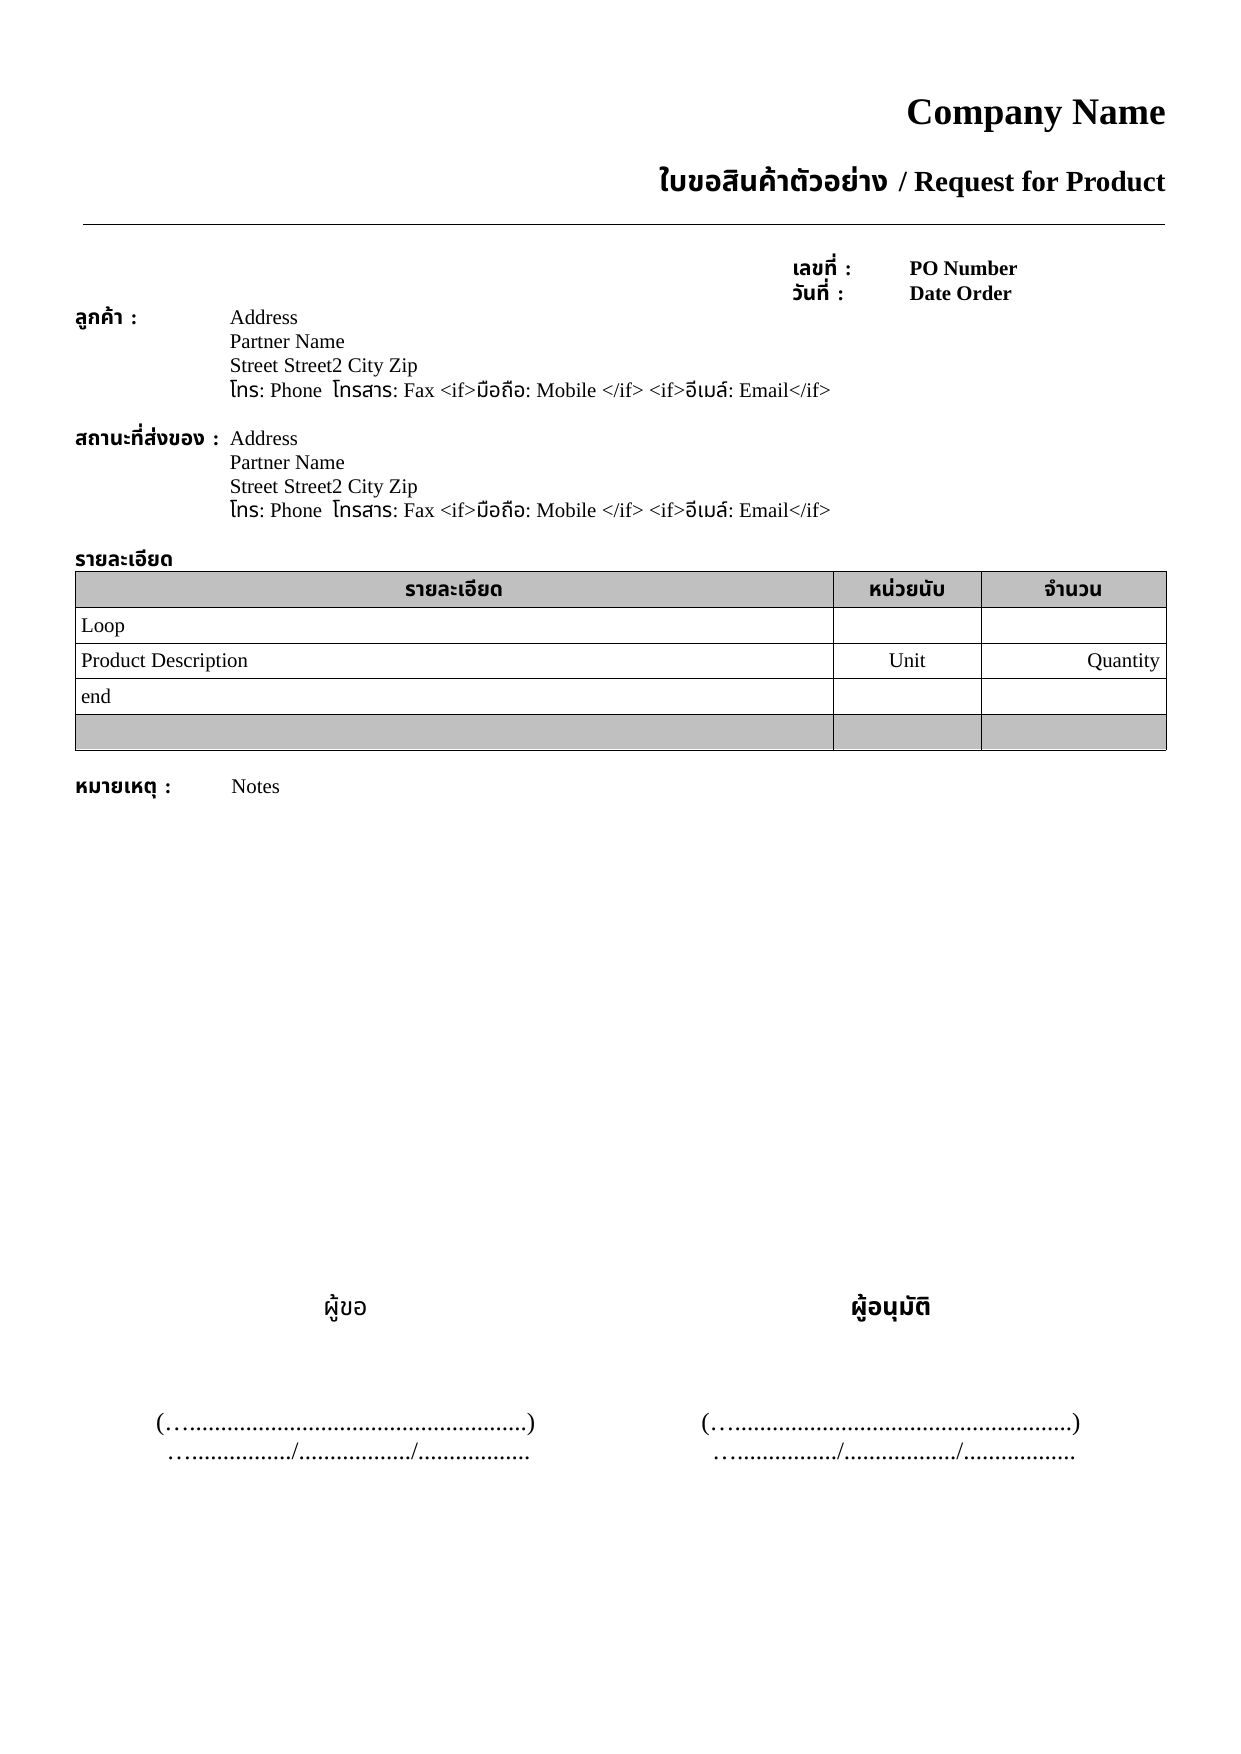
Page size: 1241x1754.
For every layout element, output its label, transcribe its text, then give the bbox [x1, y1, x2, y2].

table_header [75, 256, 229, 281]
table_cell [75, 329, 229, 353]
table_cell [982, 608, 1166, 643]
table_cell โทร: Phone โทรสาร: Fax <if>มือถือ: Mobile </if> <if>อีเมล์: Email</if> [230, 499, 1166, 523]
table_cell Unit [834, 644, 981, 678]
table_cell Loop [76, 608, 833, 643]
table_cell [75, 281, 229, 305]
table_header หมายเหตุ : [75, 774, 231, 798]
table_cell [75, 378, 229, 402]
table_cell Partner Name [230, 329, 1166, 353]
table_cell Street Street2 City Zip [230, 354, 1166, 377]
table_header จำนวน [982, 572, 1166, 607]
table_header รายละเอียด [76, 572, 833, 607]
table_header Address [230, 426, 1166, 450]
table_header สถานะที่ส่งของ : [75, 426, 229, 450]
table_cell [834, 715, 981, 749]
table_cell [230, 281, 792, 305]
table_header Address [230, 305, 1166, 329]
table_cell [76, 715, 833, 749]
table_cell Partner Name [230, 450, 1166, 474]
table_header PO Number [909, 256, 1166, 281]
table_cell Street Street2 City Zip [230, 474, 1166, 498]
table_cell [75, 450, 229, 474]
text รายละเอียด [75, 547, 1166, 571]
table_header หน่วยนับ [834, 572, 981, 607]
table_header เลขที่ : [792, 256, 909, 281]
table_cell Date Order [909, 281, 1166, 305]
table_header [230, 256, 792, 281]
table_cell Product Description [76, 644, 833, 678]
table_cell [75, 499, 229, 523]
table_cell [75, 474, 229, 498]
table_header ลูกค้า : [75, 305, 229, 329]
table_cell [982, 715, 1166, 749]
table_cell [834, 608, 981, 643]
table_cell [982, 679, 1166, 714]
table_cell [75, 354, 229, 377]
table_header Notes [231, 774, 1166, 798]
table_cell Quantity [982, 644, 1166, 678]
table_cell [834, 679, 981, 714]
table_cell โทร: Phone โทรสาร: Fax <if>มือถือ: Mobile </if> <if>อีเมล์: Email</if> [230, 378, 1166, 402]
table_cell วันที่ : [792, 281, 909, 305]
table_cell end [76, 679, 833, 714]
